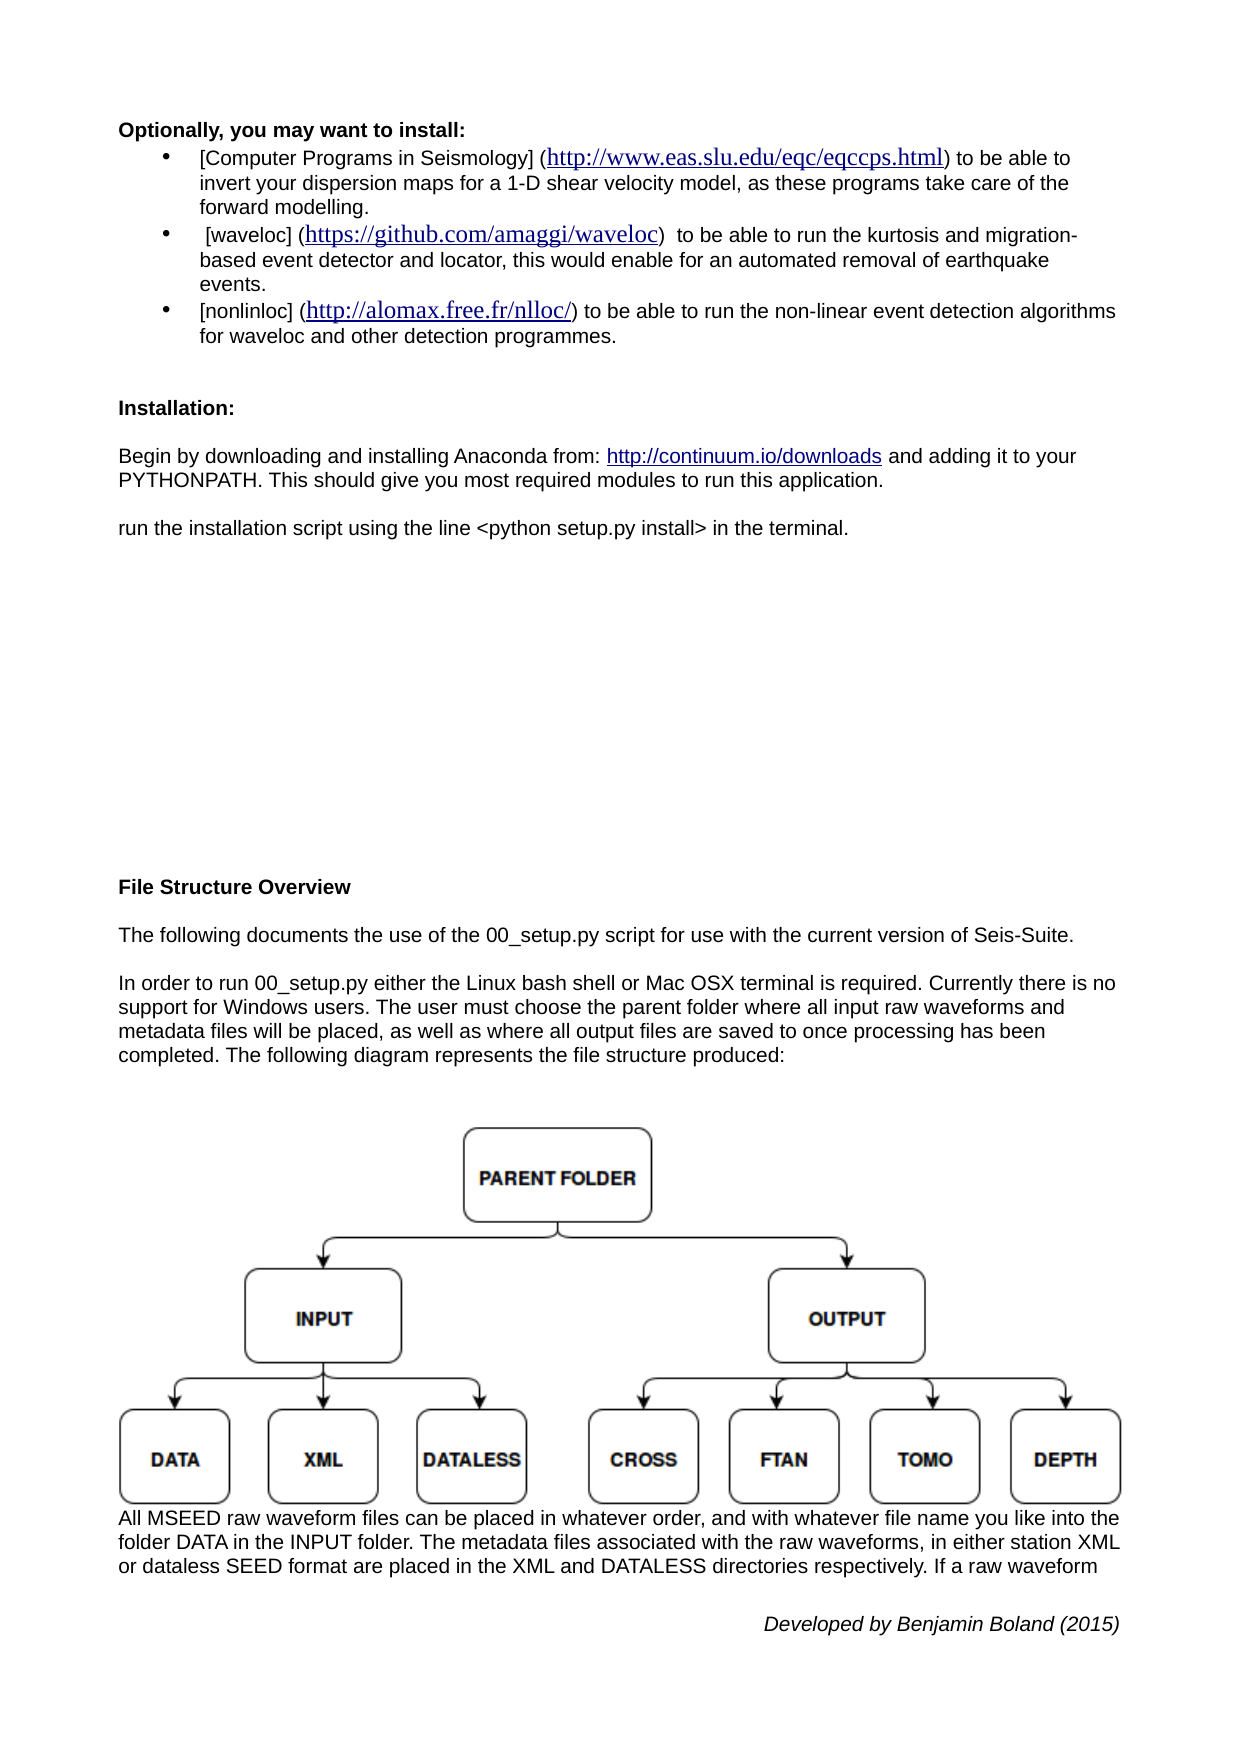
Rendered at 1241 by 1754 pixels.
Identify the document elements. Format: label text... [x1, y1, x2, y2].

text Begin by downloading and installing Anaconda from: http://continuum.io/downloads and adding it to your PYTHONPATH. This should give you most required modules to run this application. [118, 444, 1122, 492]
picture [118, 1126, 1123, 1506]
text All MSEED raw waveform files can be placed in whatever order, and with whatever file name you like into the folder DATA in the INPUT folder. The metadata files associated with the raw waveforms, in either station XML or dataless SEED format are placed in the XML and DATALESS directories respectively. If a raw waveform [118, 1506, 1122, 1578]
text run the installation script using the line <python setup.py install> in the terminal. [118, 516, 1122, 540]
list [nonlinloc] (http://alomax.free.fr/nlloc/) to be able to run the non-linear event detection algorithms for waveloc and other detection programmes. [162, 295, 1122, 348]
text Optionally, you may want to install: [118, 118, 1122, 142]
list [Computer Programs in Seismology] (http://www.eas.slu.edu/eqc/eqccps.html) to be able to invert your dispersion maps for a 1-D shear velocity model, as these programs take care of the forward modelling. [162, 142, 1122, 219]
list [waveloc] (https://github.com/amaggi/waveloc) to be able to run the kurtosis and migration-based event detector and locator, this would enable for an automated removal of earthquake events. [162, 219, 1122, 295]
text File Structure Overview [118, 875, 1122, 899]
text In order to run 00_setup.py either the Linux bash shell or Mac OSX terminal is required. Currently there is no support for Windows users. The user must choose the parent folder where all input raw waveforms and metadata files will be placed, as well as where all output files are saved to once processing has been completed. The following diagram represents the file structure produced: [118, 971, 1122, 1067]
text Installation: [118, 396, 1122, 420]
text The following documents the use of the 00_setup.py script for use with the current version of Seis-Suite. [118, 923, 1122, 947]
